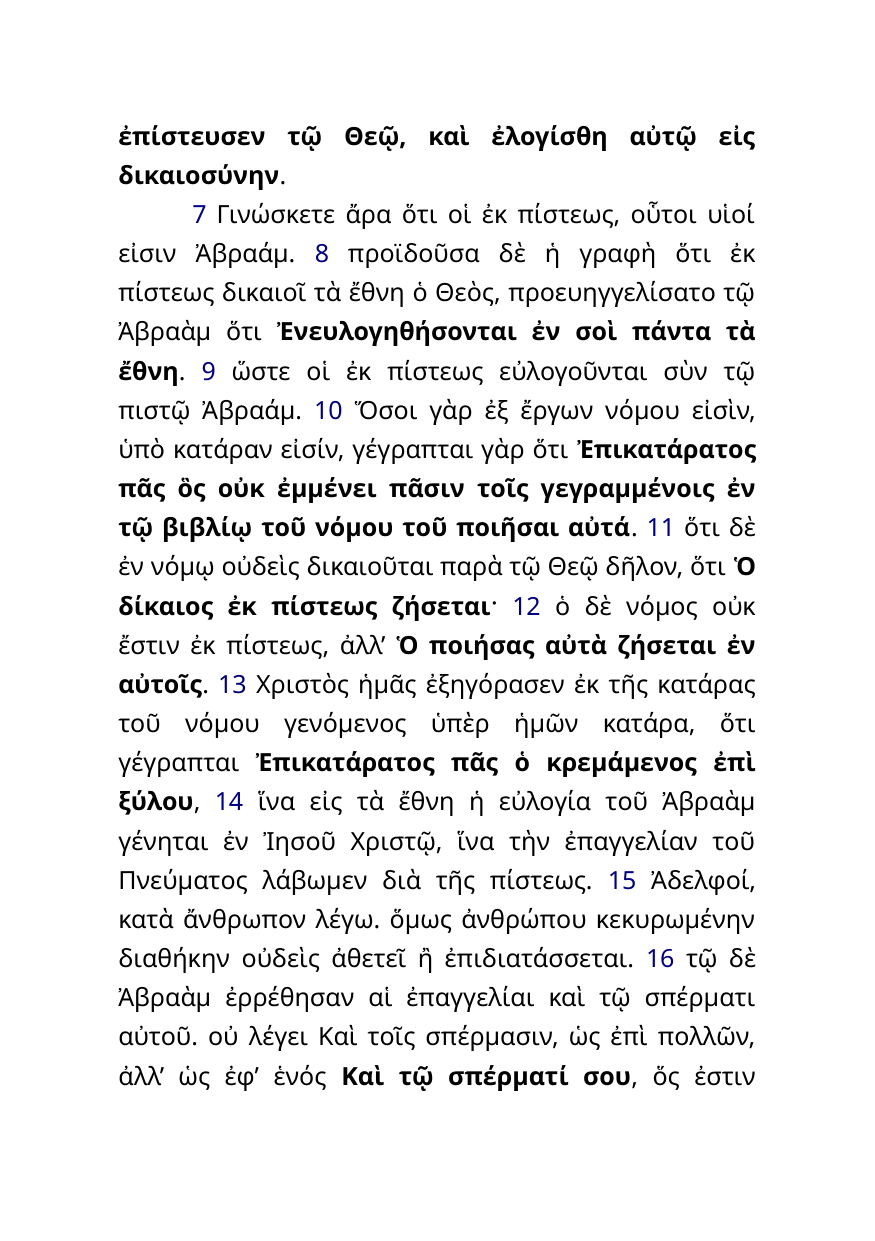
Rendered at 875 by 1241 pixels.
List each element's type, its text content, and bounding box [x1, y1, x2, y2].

text ἐπίστευσεν τῷ Θεῷ, καὶ ἐλογίσθη αὐτῷ εἰς δικαιοσύνην. [118, 118, 756, 191]
text 7 Γινώσκετε ἄρα ὅτι οἱ ἐκ πίστεως, οὗτοι υἱοί εἰσιν Ἀβραάμ. 8 προϊδοῦσα δὲ ἡ γραφὴ ὅτι ἐκ πίστεως δικαιοῖ τὰ ἔθνη ὁ Θεὸς, προευηγγελίσατο τῷ Ἀβραὰμ ὅτι Ἐνευλογηθήσονται ἐν σοὶ πάντα τὰ ἔθνη. 9 ὥστε οἱ ἐκ πίστεως εὐλογοῦνται σὺν τῷ πιστῷ Ἀβραάμ. 10 Ὅσοι γὰρ ἐξ ἔργων νόμου εἰσὶν, ὑπὸ κατάραν εἰσίν, γέγραπται γὰρ ὅτι Ἐπικατάρατος πᾶς ὃς οὐκ ἐμμένει πᾶσιν τοῖς γεγραμμένοις ἐν τῷ βιβλίῳ τοῦ νόμου τοῦ ποιῆσαι αὐτά. 11 ὅτι δὲ ἐν νόμῳ οὐδεὶς δικαιοῦται παρὰ τῷ Θεῷ δῆλον, ὅτι Ὁ δίκαιος ἐκ πίστεως ζήσεται· 12 ὁ δὲ νόμος οὐκ ἔστιν ἐκ πίστεως, ἀλλ’ Ὁ ποιήσας αὐτὰ ζήσεται ἐν αὐτοῖς. 13 Χριστὸς ἡμᾶς ἐξηγόρασεν ἐκ τῆς κατάρας τοῦ νόμου γενόμενος ὑπὲρ ἡμῶν κατάρα, ὅτι γέγραπται Ἐπικατάρατος πᾶς ὁ κρεμάμενος ἐπὶ ξύλου, 14 ἵνα εἰς τὰ ἔθνη ἡ εὐλογία τοῦ Ἀβραὰμ γένηται ἐν Ἰησοῦ Χριστῷ, ἵνα τὴν ἐπαγγελίαν τοῦ Πνεύματος λάβωμεν διὰ τῆς πίστεως. 15 Ἀδελφοί, κατὰ ἄνθρωπον λέγω. ὅμως ἀνθρώπου κεκυρωμένην διαθήκην οὐδεὶς ἀθετεῖ ἢ ἐπιδιατάσσεται. 16 τῷ δὲ Ἀβραὰμ ἐρρέθησαν αἱ ἐπαγγελίαι καὶ τῷ σπέρματι αὐτοῦ. οὐ λέγει Καὶ τοῖς σπέρμασιν, ὡς ἐπὶ πολλῶν, ἀλλ’ ὡς ἐφ’ ἑνός Καὶ τῷ σπέρματί σου, ὅς ἐστιν [118, 196, 756, 1092]
